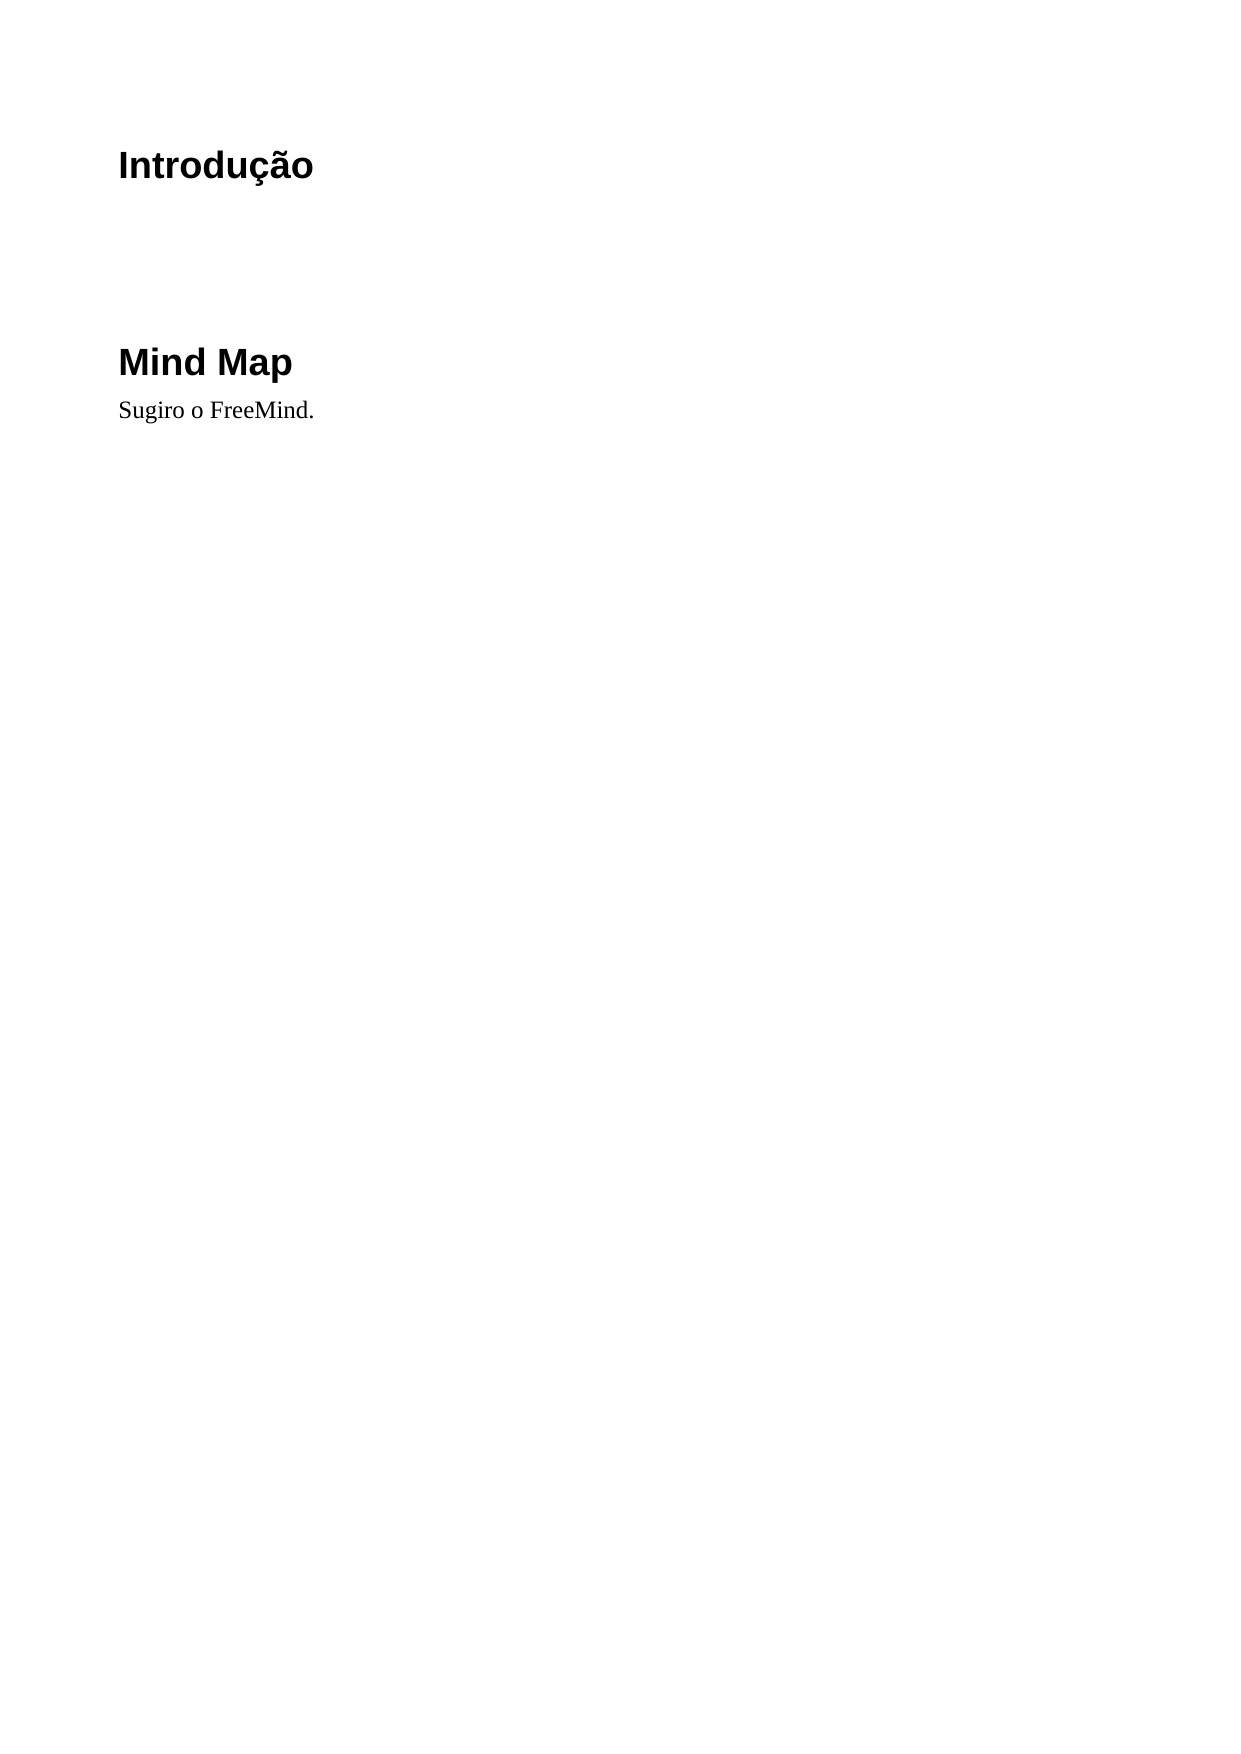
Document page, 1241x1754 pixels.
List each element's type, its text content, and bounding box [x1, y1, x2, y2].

subtitle Mind Map [118, 339, 1122, 383]
subtitle Introdução [118, 143, 1122, 187]
text Sugiro o FreeMind. [118, 395, 1122, 424]
